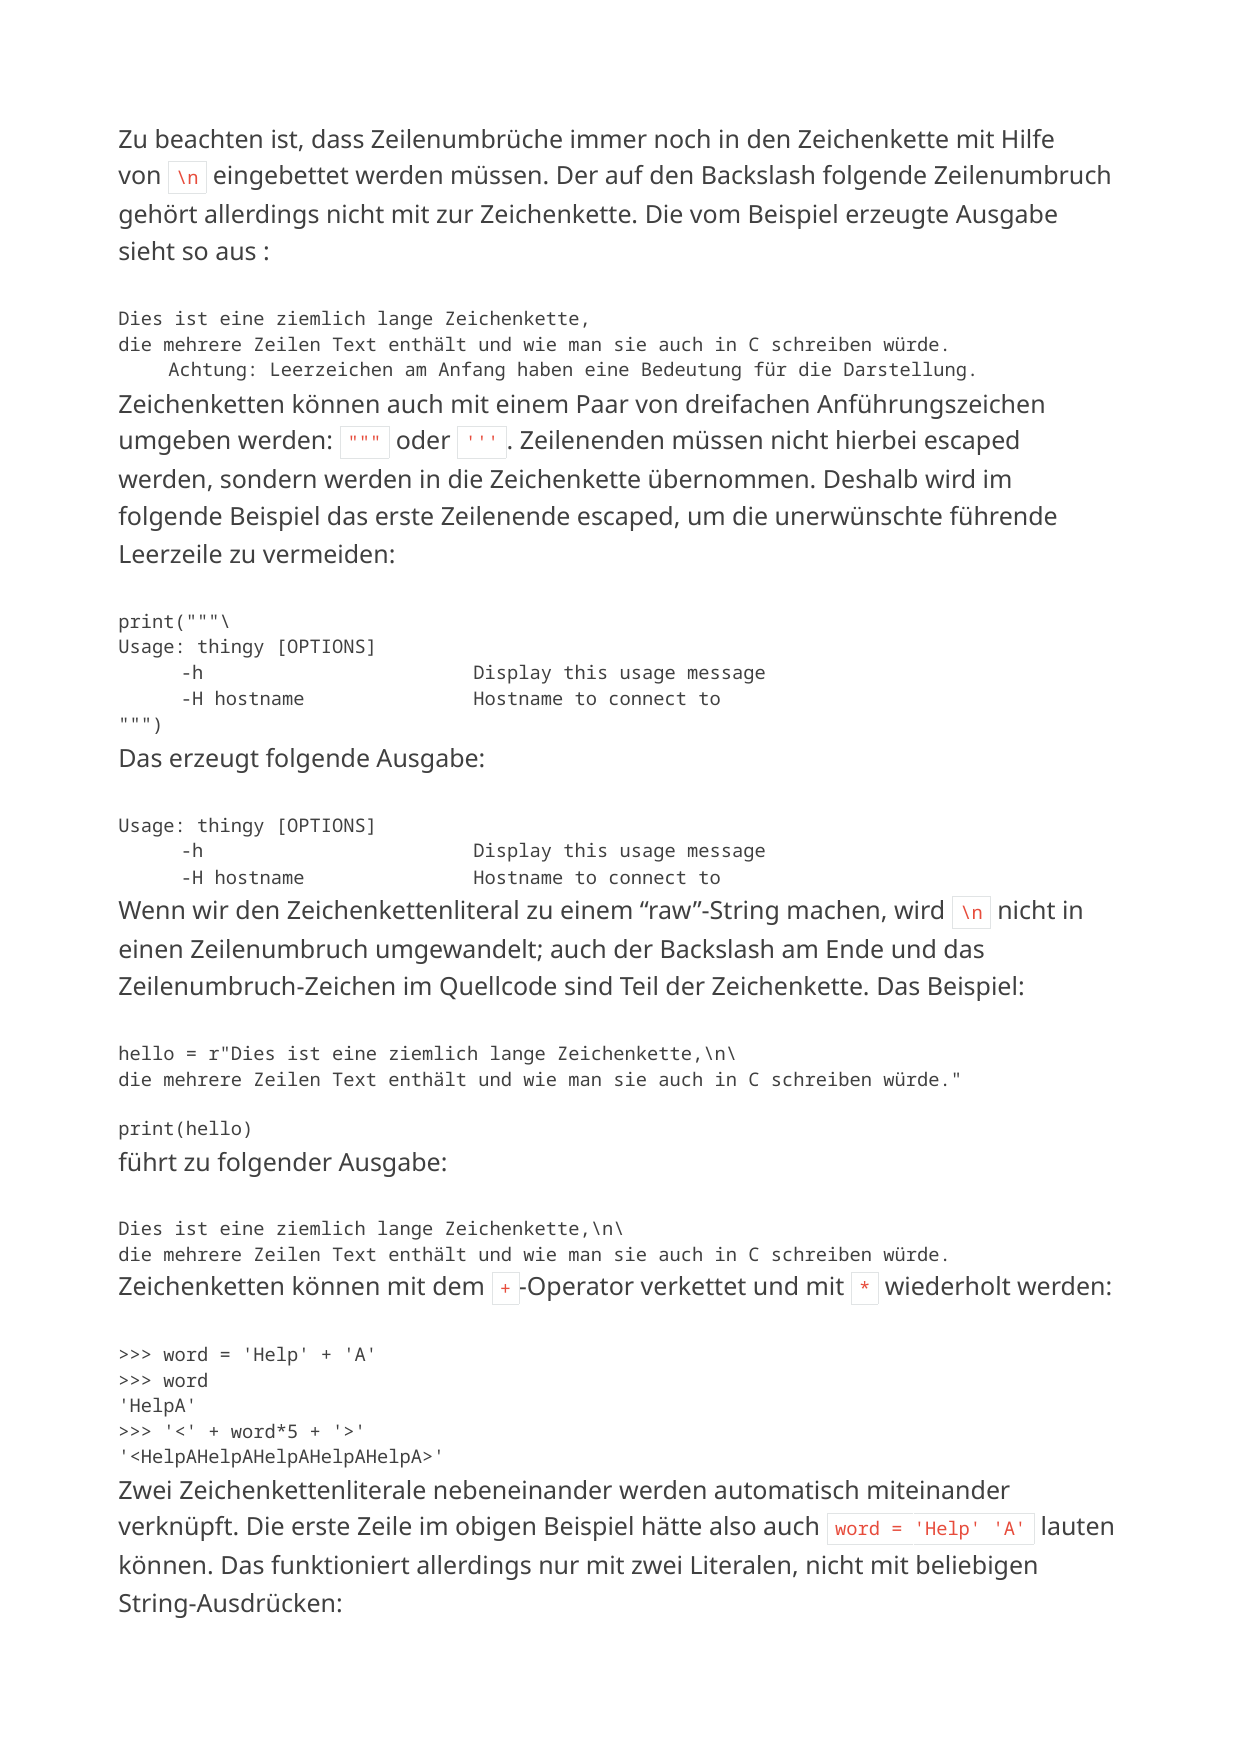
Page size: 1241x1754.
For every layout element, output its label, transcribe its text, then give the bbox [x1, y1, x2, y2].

text Wenn wir den Zeichenkettenliteral zu einem “raw”-String machen, wird \n nicht in einen Zeilenumbruch umgewandelt; auch der Backslash am Ende und das Zeilenumbruch-Zeichen im Quellcode sind Teil der Zeichenkette. Das Beispiel: [118, 891, 1122, 1003]
text -H hostname Hostname to connect to [118, 864, 1122, 891]
text >>> '<' + word*5 + '>' [118, 1418, 1122, 1444]
text '<HelpAHelpAHelpAHelpAHelpA>' [118, 1444, 1122, 1469]
text Zeichenketten können mit dem +-Operator verkettet und mit * wiederholt werden: [118, 1267, 1122, 1304]
text Usage: thingy [OPTIONS] [118, 812, 1122, 838]
text >>> word [118, 1367, 1122, 1393]
text 'HelpA' [118, 1393, 1122, 1418]
text Das erzeugt folgende Ausgabe: [118, 737, 1122, 775]
text die mehrere Zeilen Text enthält und wie man sie auch in C schreiben würde. [118, 1241, 1122, 1267]
text Usage: thingy [OPTIONS] [118, 633, 1122, 659]
text Zu beachten ist, dass Zeilenumbrüche immer noch in den Zeichenkette mit Hilfe von \n eingebettet werden müssen. Der auf den Backslash folgende Zeilenumbruch gehört allerdings nicht mit zur Zeichenkette. Die vom Beispiel erzeugte Ausgabe sieht so aus : [118, 118, 1122, 268]
text Dies ist eine ziemlich lange Zeichenkette,\n\ [118, 1216, 1122, 1241]
text die mehrere Zeilen Text enthält und wie man sie auch in C schreiben würde. [118, 331, 1122, 357]
text hello = r"Dies ist eine ziemlich lange Zeichenkette,\n\ [118, 1041, 1122, 1066]
text """) [118, 712, 1122, 737]
text Zwei Zeichenkettenliterale nebeneinander werden automatisch miteinander verknüpft. Die erste Zeile im obigen Beispiel hätte also auch word = 'Help' 'A' lauten können. Das funktioniert allerdings nur mit zwei Literalen, nicht mit beliebigen String-Ausdrücken: [118, 1469, 1122, 1619]
text print("""\ [118, 608, 1122, 633]
text die mehrere Zeilen Text enthält und wie man sie auch in C schreiben würde." [118, 1066, 1122, 1092]
text Achtung: Leerzeichen am Anfang haben eine Bedeutung für die Darstellung. [118, 357, 1122, 383]
text Zeichenketten können auch mit einem Paar von dreifachen Anführungszeichen umgeben werden: """ oder '''. Zeilenenden müssen nicht hierbei escaped werden, sondern werden in die Zeichenkette übernommen. Deshalb wird im folgende Beispiel das erste Zeilenende escaped, um die unerwünschte führende Leerzeile zu vermeiden: [118, 383, 1122, 571]
text -H hostname Hostname to connect to [118, 685, 1122, 712]
text Dies ist eine ziemlich lange Zeichenkette, [118, 306, 1122, 331]
text -h Display this usage message [118, 659, 1122, 685]
text führt zu folgender Ausgabe: [118, 1141, 1122, 1178]
text >>> word = 'Help' + 'A' [118, 1342, 1122, 1367]
text print(hello) [118, 1115, 1122, 1141]
text -h Display this usage message [118, 838, 1122, 864]
